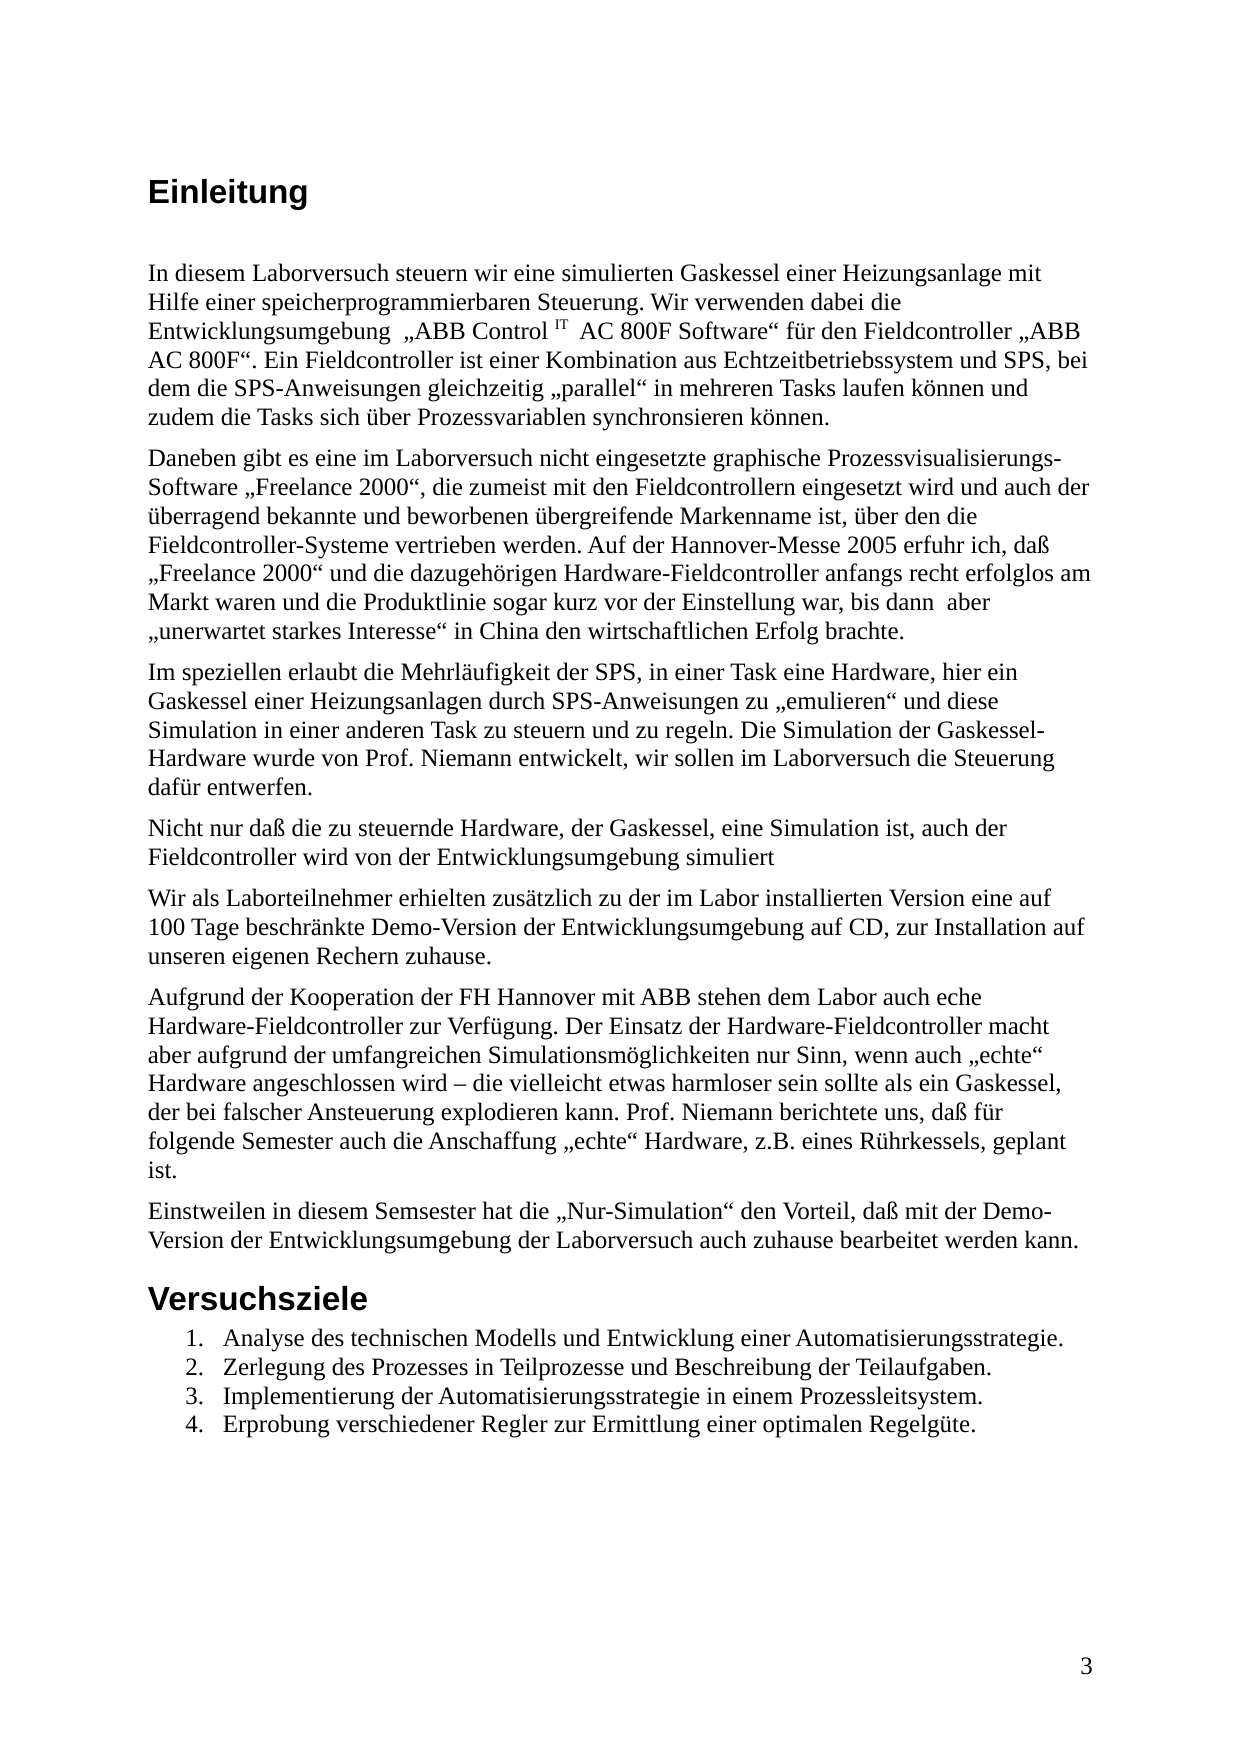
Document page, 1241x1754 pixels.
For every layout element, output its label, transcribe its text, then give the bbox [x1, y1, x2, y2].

text Im speziellen erlaubt die Mehrläufigkeit der SPS, in einer Task eine Hardware, hier ein Gaskessel einer Heizungsanlagen durch SPS-Anweisungen zu „emulieren“ und diese Simulation in einer anderen Task zu steuern und zu regeln. Die Simulation der Gaskessel-Hardware wurde von Prof. Niemann entwickelt, wir sollen im Laborversuch die Steuerung dafür entwerfen. [148, 657, 1093, 801]
text Aufgrund der Kooperation der FH Hannover mit ABB stehen dem Labor auch eche Hardware-Fieldcontroller zur Verfügung. Der Einsatz der Hardware-Fieldcontroller macht aber aufgrund der umfangreichen Simulationsmöglichkeiten nur Sinn, wenn auch „echte“ Hardware angeschlossen wird – die vielleicht etwas harmloser sein sollte als ein Gaskessel, der bei falscher Ansteuerung explodieren kann. Prof. Niemann berichtete uns, daß für folgende Semester auch die Anschaffung „echte“ Hardware, z.B. eines Rührkessels, geplant ist. [148, 982, 1093, 1183]
subtitle Versuchsziele [148, 1278, 1093, 1317]
subtitle Einleitung [148, 173, 1093, 211]
list Zerlegung des Prozesses in Teilprozesse und Beschreibung der Teilaufgaben. [185, 1352, 1093, 1381]
list Erprobung verschiedener Regler zur Ermittlung einer optimalen Regelgüte. [185, 1409, 1093, 1438]
list Analyse des technischen Modells und Entwicklung einer Automatisierungsstrategie. [185, 1323, 1093, 1352]
text Nicht nur daß die zu steuernde Hardware, der Gaskessel, eine Simulation ist, auch der Fieldcontroller wird von der Entwicklungsumgebung simuliert [148, 813, 1093, 871]
text Daneben gibt es eine im Laborversuch nicht eingesetzte graphische Prozessvisualisierungs-Software „Freelance 2000“, die zumeist mit den Fieldcontrollern eingesetzt wird und auch der überragend bekannte und beworbenen übergreifende Markenname ist, über den die Fieldcontroller-Systeme vertrieben werden. Auf der Hannover-Messe 2005 erfuhr ich, daß „Freelance 2000“ und die dazugehörigen Hardware-Fieldcontroller anfangs recht erfolglos am Markt waren und die Produktlinie sogar kurz vor der Einstellung war, bis dann aber „unerwartet starkes Interesse“ in China den wirtschaftlichen Erfolg brachte. [148, 443, 1093, 645]
text In diesem Laborversuch steuern wir eine simulierten Gaskessel einer Heizungsanlage mit Hilfe einer speicherprogrammierbaren Steuerung. Wir verwenden dabei die Entwicklungsumgebung „ABB Control IT AC 800F Software“ für den Fieldcontroller „ABB AC 800F“. Ein Fieldcontroller ist einer Kombination aus Echtzeitbetriebssystem und SPS, bei dem die SPS-Anweisungen gleichzeitig „parallel“ in mehreren Tasks laufen können und zudem die Tasks sich über Prozessvariablen synchronsieren können. [148, 258, 1093, 431]
text Einstweilen in diesem Semsester hat die „Nur-Simulation“ den Vorteil, daß mit der Demo-Version der Entwicklungsumgebung der Laborversuch auch zuhause bearbeitet werden kann. [148, 1196, 1093, 1253]
text Wir als Laborteilnehmer erhielten zusätzlich zu der im Labor installierten Version eine auf 100 Tage beschränkte Demo-Version der Entwicklungsumgebung auf CD, zur Installation auf unseren eigenen Rechern zuhause. [148, 883, 1093, 970]
list Implementierung der Automatisierungsstrategie in einem Prozessleitsystem. [185, 1381, 1093, 1409]
